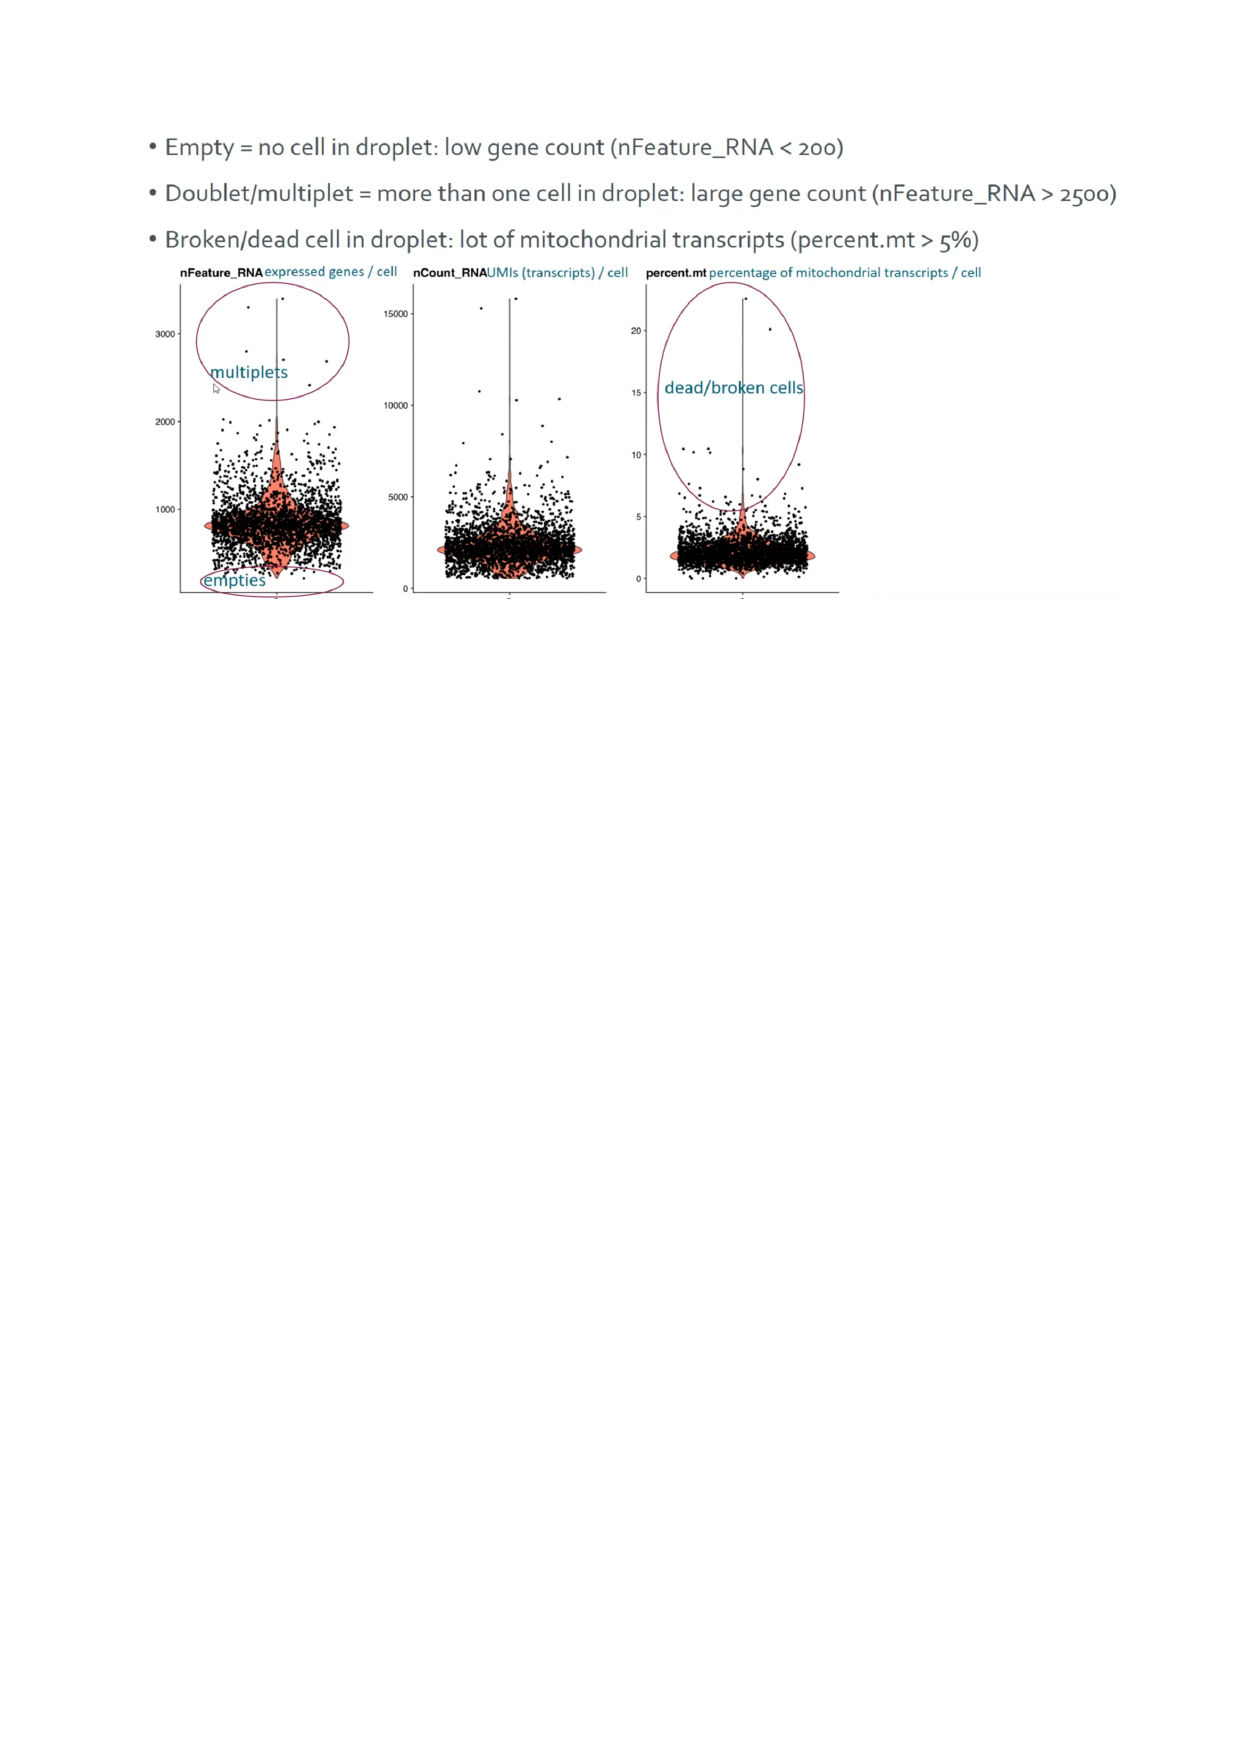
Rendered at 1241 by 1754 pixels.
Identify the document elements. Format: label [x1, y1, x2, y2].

picture [118, 118, 1123, 599]
